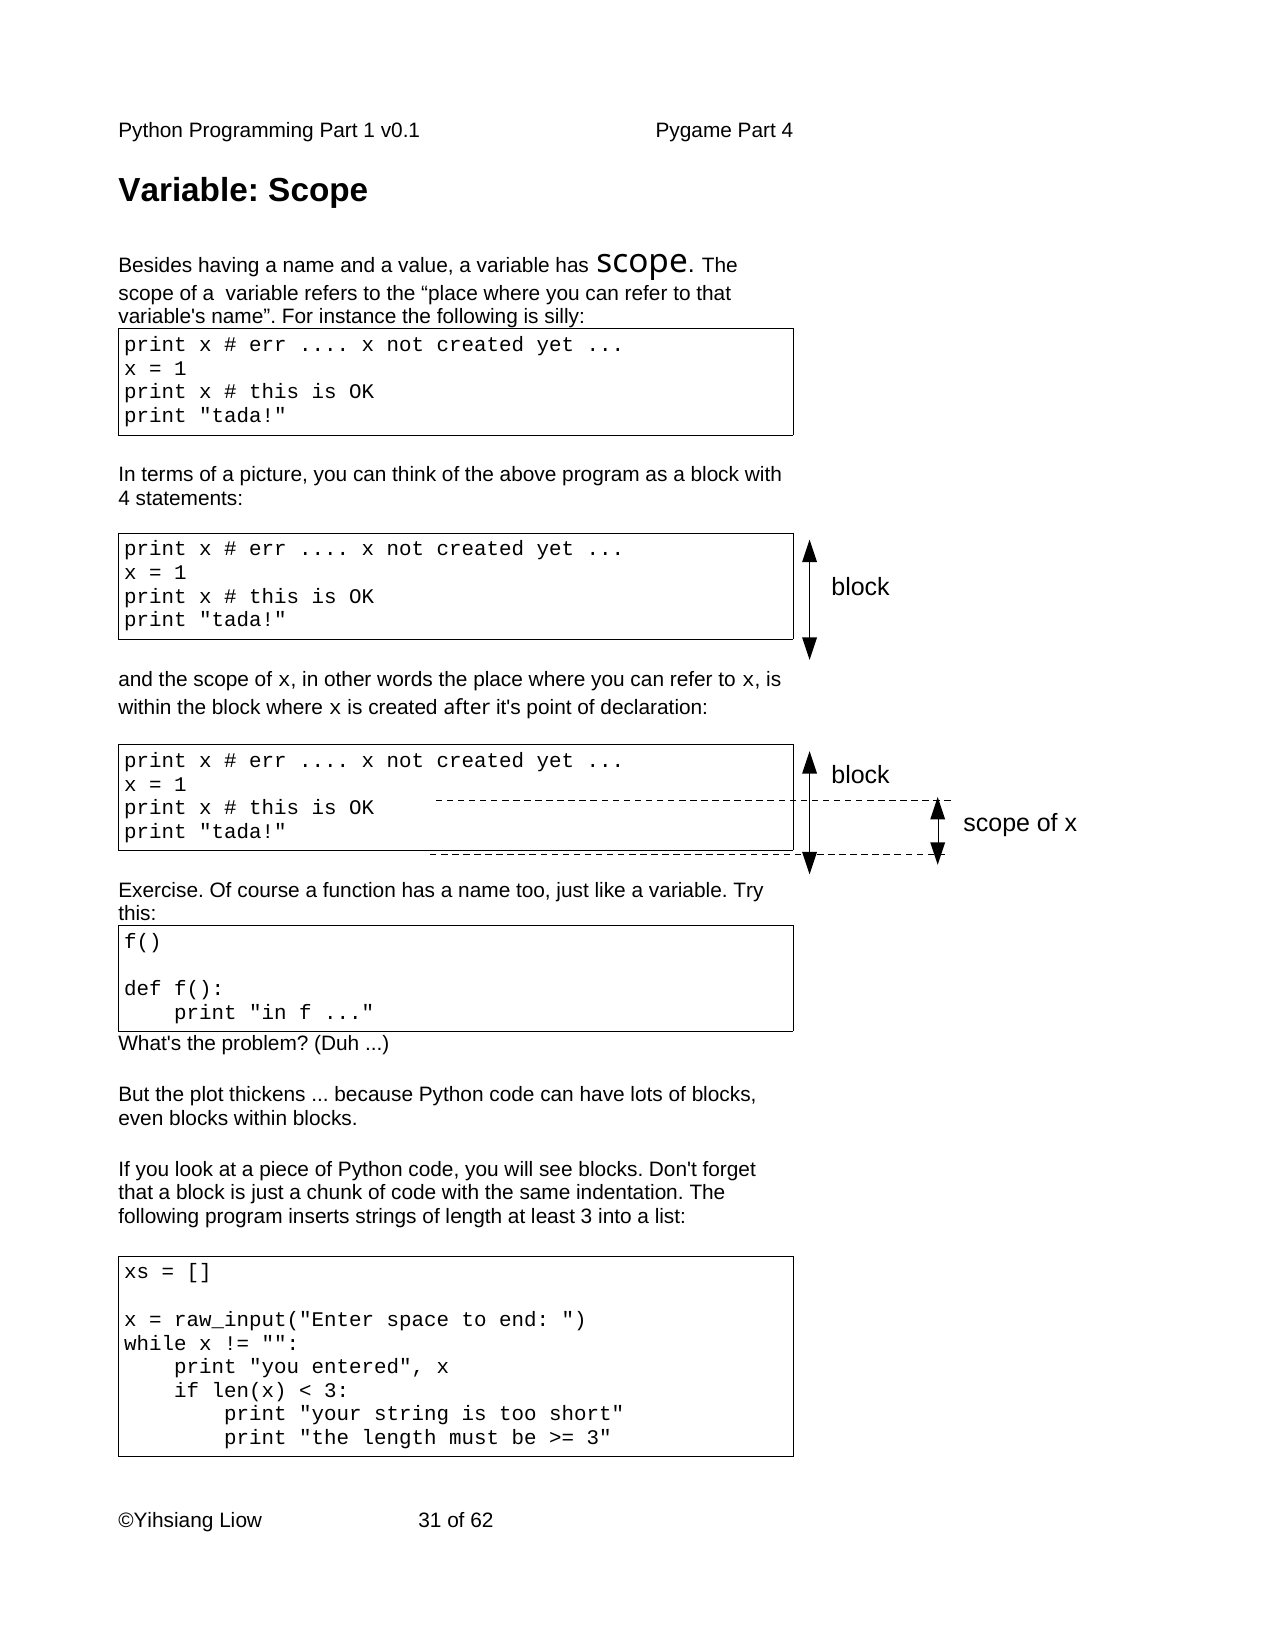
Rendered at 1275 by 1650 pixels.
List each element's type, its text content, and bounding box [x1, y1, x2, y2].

table_header print x # err .... x not created yet ... x = 1 print x # this is OK print "tada!" [119, 329, 793, 434]
text Exercise. Of course a function has a name too, just like a variable. Try this: [118, 879, 793, 925]
table_header f() def f(): print "in f ..." [119, 926, 793, 1031]
text and the scope of x, in other words the place where you can refer to x, is within the block where x is created after it's point of declaration: [118, 667, 793, 721]
text Besides having a name and a value, a variable has scope. The scope of a variable refers to the “place where you can refer to that variable's name”. For instance the following is silly: [118, 236, 793, 328]
table_header print x # err .... x not created yet ... x = 1 print x # this is OK print "tada!" [119, 534, 793, 639]
text Variable: Scope [118, 171, 793, 208]
text If you look at a piece of Python code, you will see blocks. Don't forget that a block is just a chunk of code with the same indentation. The following program inserts strings of length at least 3 into a list: [118, 1158, 793, 1227]
text What's the problem? (Duh ...) [118, 1032, 793, 1054]
table_header xs = [] x = raw_input("Enter space to end: ") while x != "": print "you entered", x if len(x) < 3: print "your string is too short" print "the length must be >= 3" [119, 1257, 793, 1456]
table_header print x # err .... x not created yet ... x = 1 print x # this is OK print "tada!" [119, 745, 793, 850]
text In terms of a picture, you can think of the above program as a block with 4 statements: [118, 463, 793, 509]
text But the plot thickens ... because Python code can have lots of blocks, even blocks within blocks. [118, 1083, 793, 1129]
